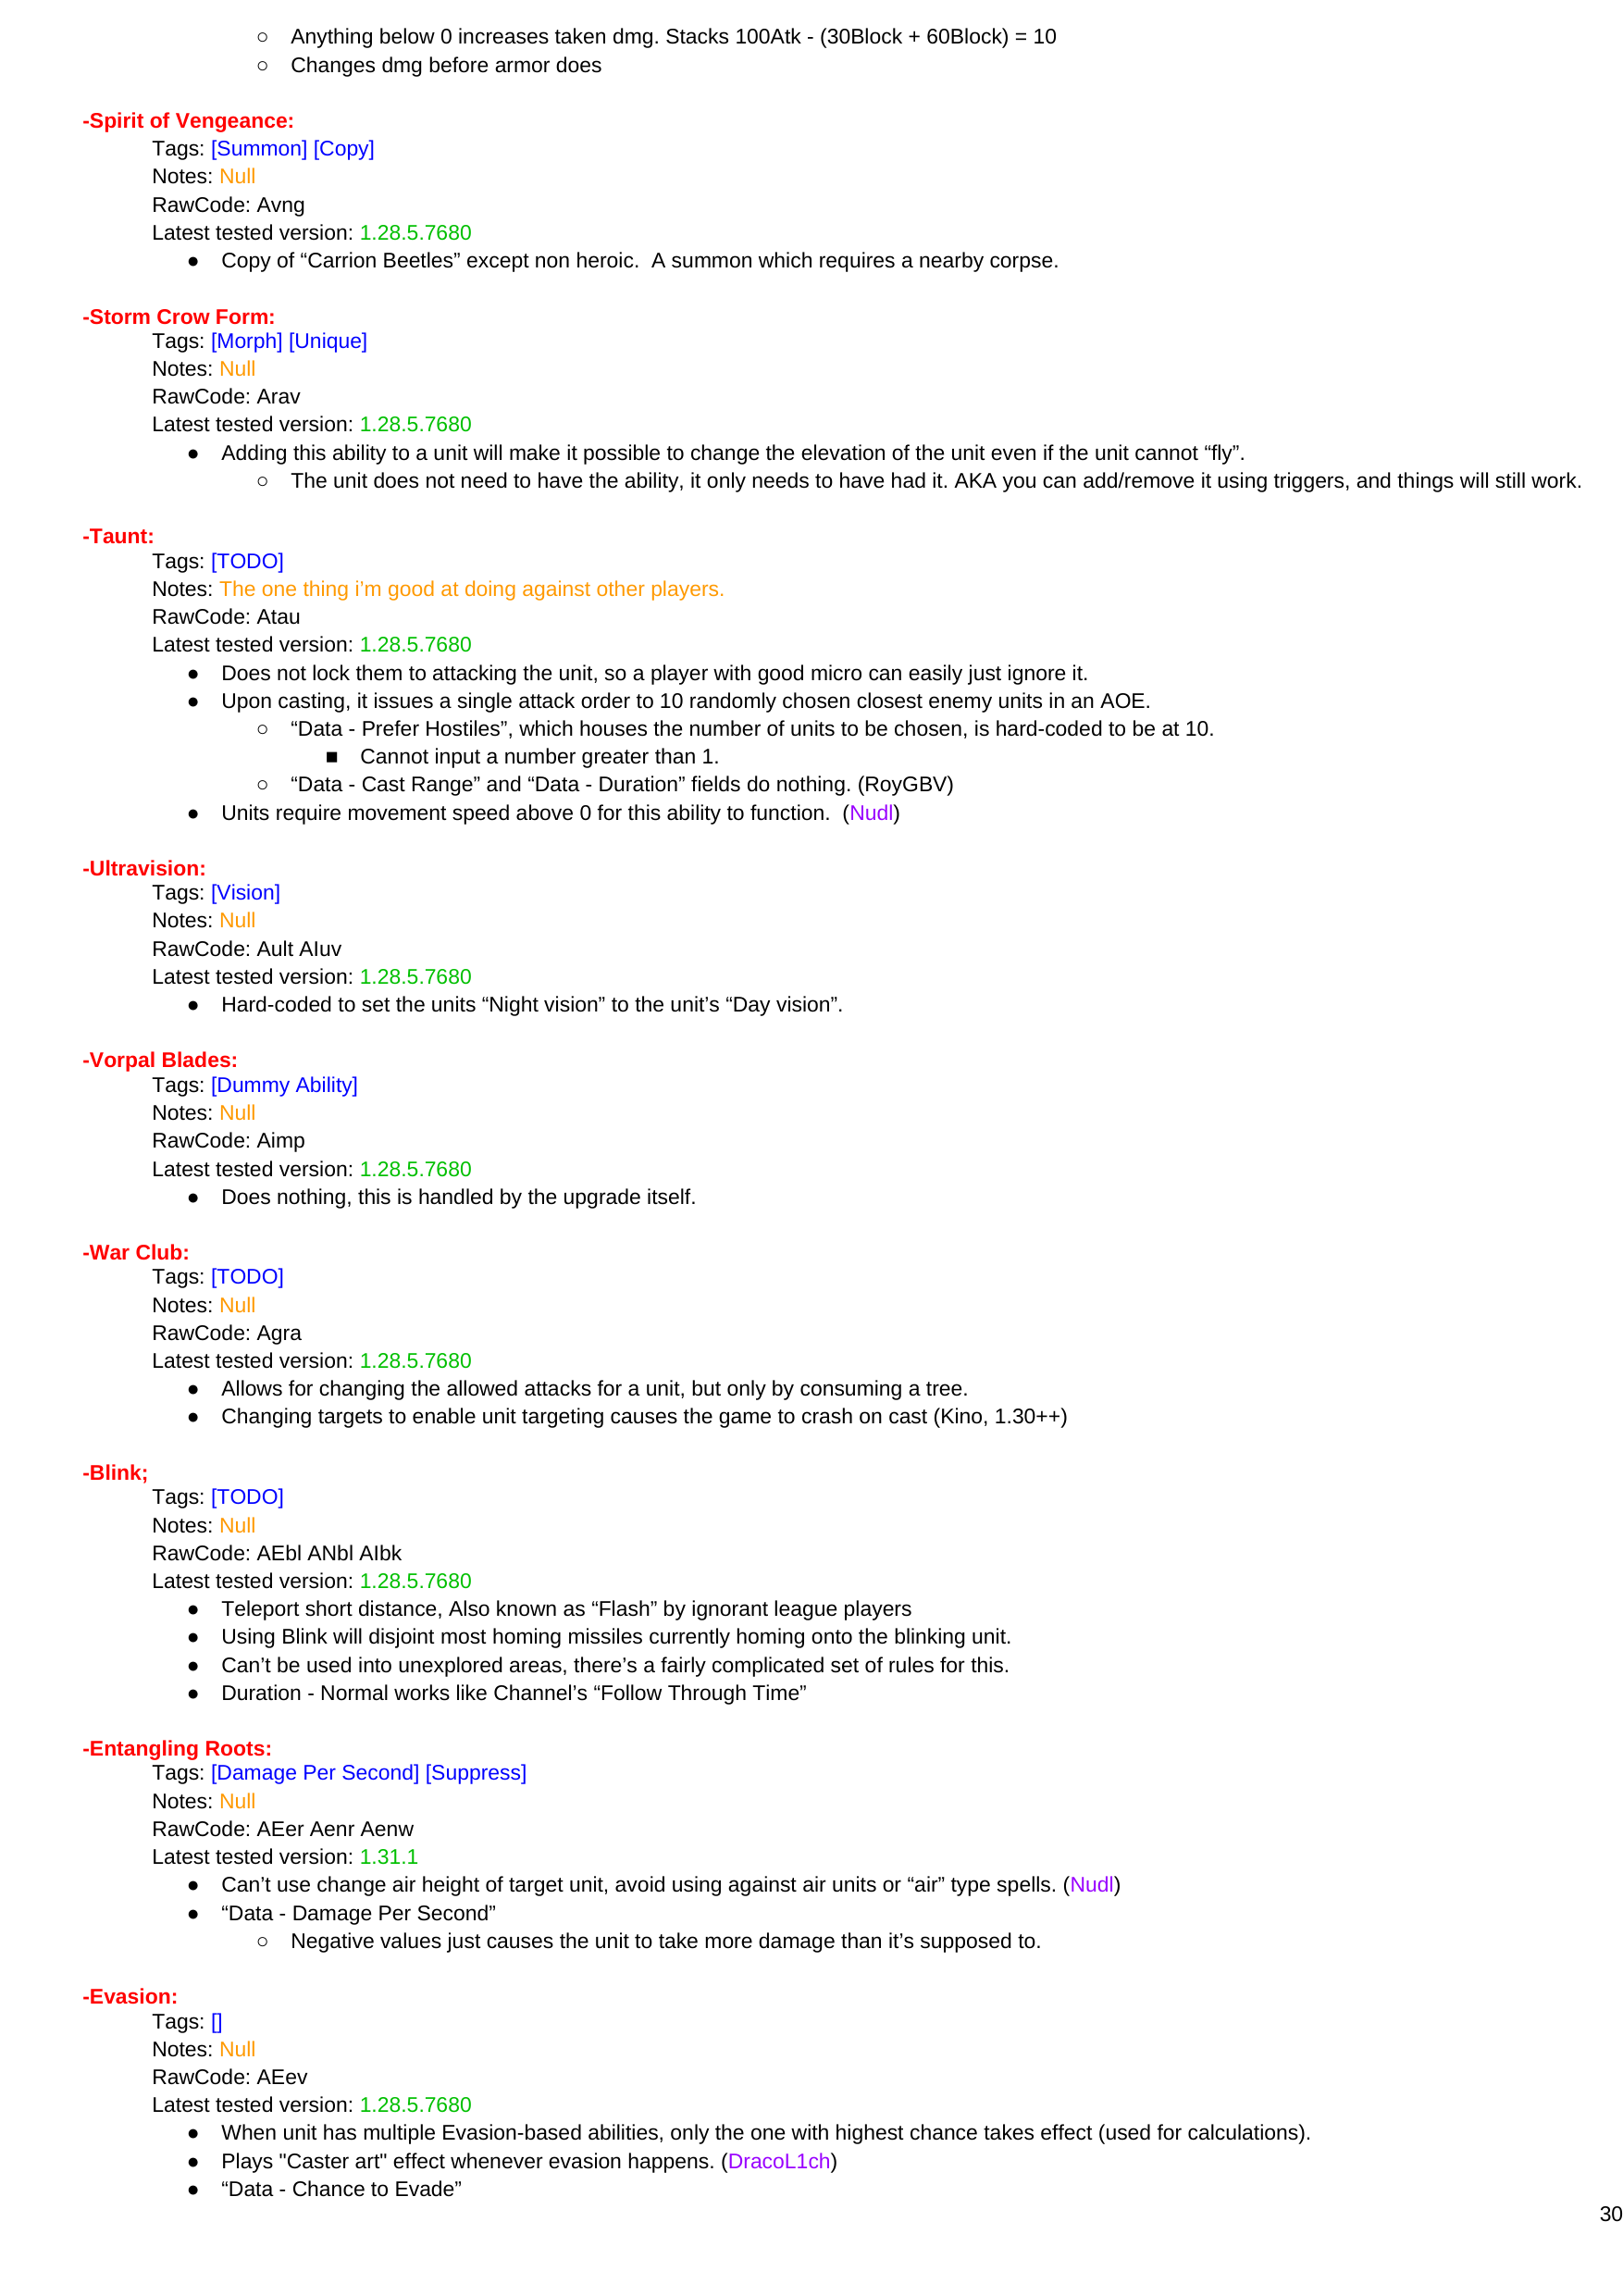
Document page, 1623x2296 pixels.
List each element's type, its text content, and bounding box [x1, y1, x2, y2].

list Duration - Normal works like Channel’s “Follow Through Time” [187, 1681, 1623, 1705]
text RawCode: Aimp [82, 1128, 1623, 1153]
text Latest tested version: 1.28.5.7680 [82, 964, 1623, 988]
list Units require movement speed above 0 for this ability to function. (Nudl) [187, 800, 1623, 825]
text Tags: [Vision] [13, 880, 1623, 905]
text Latest tested version: 1.28.5.7680 [82, 1156, 1623, 1181]
subtitle -Entangling Roots: [13, 1736, 1623, 1760]
list Changing targets to enable unit targeting causes the game to crash on cast (Kino, 1.30++) [187, 1404, 1623, 1429]
text Tags: [TODO] [13, 1484, 1623, 1509]
text RawCode: Arav [82, 384, 1623, 409]
subtitle -Storm Crow Form: [13, 304, 1623, 329]
list Using Blink will disjoint most homing missiles currently homing onto the blinking unit. [187, 1624, 1623, 1649]
text Notes: Null [82, 164, 1623, 189]
list Can’t use change air height of target unit, avoid using against air units or “air” type spells. (Nudl) [187, 1872, 1623, 1897]
list Allows for changing the allowed attacks for a unit, but only by consuming a tree. [187, 1376, 1623, 1401]
subtitle -Vorpal Blades: [13, 1048, 1623, 1073]
list Copy of “Carrion Beetles” except non heroic. A summon which requires a nearby corpse. [187, 248, 1623, 272]
subtitle -Taunt: [13, 524, 1623, 549]
text Tags: [] [13, 2009, 1623, 2033]
list Negative values just causes the unit to take more damage than it’s supposed to. [256, 1929, 1623, 1953]
text Tags: [Damage Per Second] [Suppress] [13, 1760, 1623, 1785]
text Latest tested version: 1.28.5.7680 [82, 2092, 1623, 2116]
list “Data - Cast Range” and “Data - Duration” fields do nothing. (RoyGBV) [256, 772, 1623, 797]
text Notes: Null [82, 1512, 1623, 1537]
text RawCode: AEev [82, 2065, 1623, 2089]
text RawCode: AEer Aenr Aenw [82, 1817, 1623, 1841]
subtitle -Evasion: [13, 1984, 1623, 2009]
list Does not lock them to attacking the unit, so a player with good micro can easily just ignore it. [187, 660, 1623, 685]
text Latest tested version: 1.28.5.7680 [82, 632, 1623, 656]
text Notes: Null [82, 1789, 1623, 1813]
text Notes: The one thing i’m good at doing against other players. [82, 577, 1623, 601]
list When unit has multiple Evasion-based abilities, only the one with highest chance takes effect (used for calculations). [187, 2120, 1623, 2145]
list Plays "Caster art" effect whenever evasion happens. (DracoL1ch) [187, 2149, 1623, 2173]
text Notes: Null [82, 1293, 1623, 1317]
text Tags: [TODO] [13, 1264, 1623, 1289]
text RawCode: Agra [82, 1321, 1623, 1345]
list “Data - Damage Per Second” [187, 1900, 1623, 1925]
text RawCode: Avng [82, 192, 1623, 217]
list Cannot input a number greater than 1. [326, 744, 1623, 768]
list The unit does not need to have the ability, it only needs to have had it. AKA you can add/remove it using triggers, and things will still work. [256, 468, 1623, 492]
list “Data - Chance to Evade” [187, 2177, 1623, 2201]
text Notes: Null [82, 1100, 1623, 1124]
text Tags: [Morph] [Unique] [13, 329, 1623, 353]
list Upon casting, it issues a single attack order to 10 randomly chosen closest enemy units in an AOE. [187, 689, 1623, 713]
list Anything below 0 increases taken dmg. Stacks 100Atk - (30Block + 60Block) = 10 [256, 24, 1623, 49]
list Teleport short distance, Also known as “Flash” by ignorant league players [187, 1596, 1623, 1620]
subtitle -Ultravision: [13, 856, 1623, 880]
list Hard-coded to set the units “Night vision” to the unit’s “Day vision”. [187, 992, 1623, 1016]
text Latest tested version: 1.28.5.7680 [82, 1348, 1623, 1372]
text Latest tested version: 1.28.5.7680 [82, 412, 1623, 437]
subtitle -War Club: [13, 1240, 1623, 1264]
text -Spirit of Vengeance: [13, 108, 1623, 132]
list Changes dmg before armor does [256, 53, 1623, 77]
list Adding this ability to a unit will make it possible to change the elevation of the unit even if the unit cannot “fly”. [187, 441, 1623, 465]
list Can’t be used into unexplored areas, there’s a fairly complicated set of rules for this. [187, 1653, 1623, 1677]
text Latest tested version: 1.31.1 [82, 1844, 1623, 1868]
text Tags: [Dummy Ability] [13, 1073, 1623, 1097]
text Notes: Null [82, 908, 1623, 933]
text Notes: Null [82, 356, 1623, 380]
subtitle -Blink; [13, 1460, 1623, 1484]
text Tags: [Summon] [Copy] [13, 136, 1623, 160]
text Latest tested version: 1.28.5.7680 [82, 1569, 1623, 1593]
list Does nothing, this is handled by the upgrade itself. [187, 1185, 1623, 1209]
text Notes: Null [82, 2037, 1623, 2061]
list “Data - Prefer Hostiles”, which houses the number of units to be chosen, is hard-coded to be at 10. [256, 716, 1623, 740]
text RawCode: Atau [82, 604, 1623, 628]
text Latest tested version: 1.28.5.7680 [82, 220, 1623, 244]
text RawCode: AEbl ANbl AIbk [82, 1541, 1623, 1565]
text RawCode: Ault AIuv [82, 937, 1623, 961]
text Tags: [TODO] [13, 549, 1623, 573]
